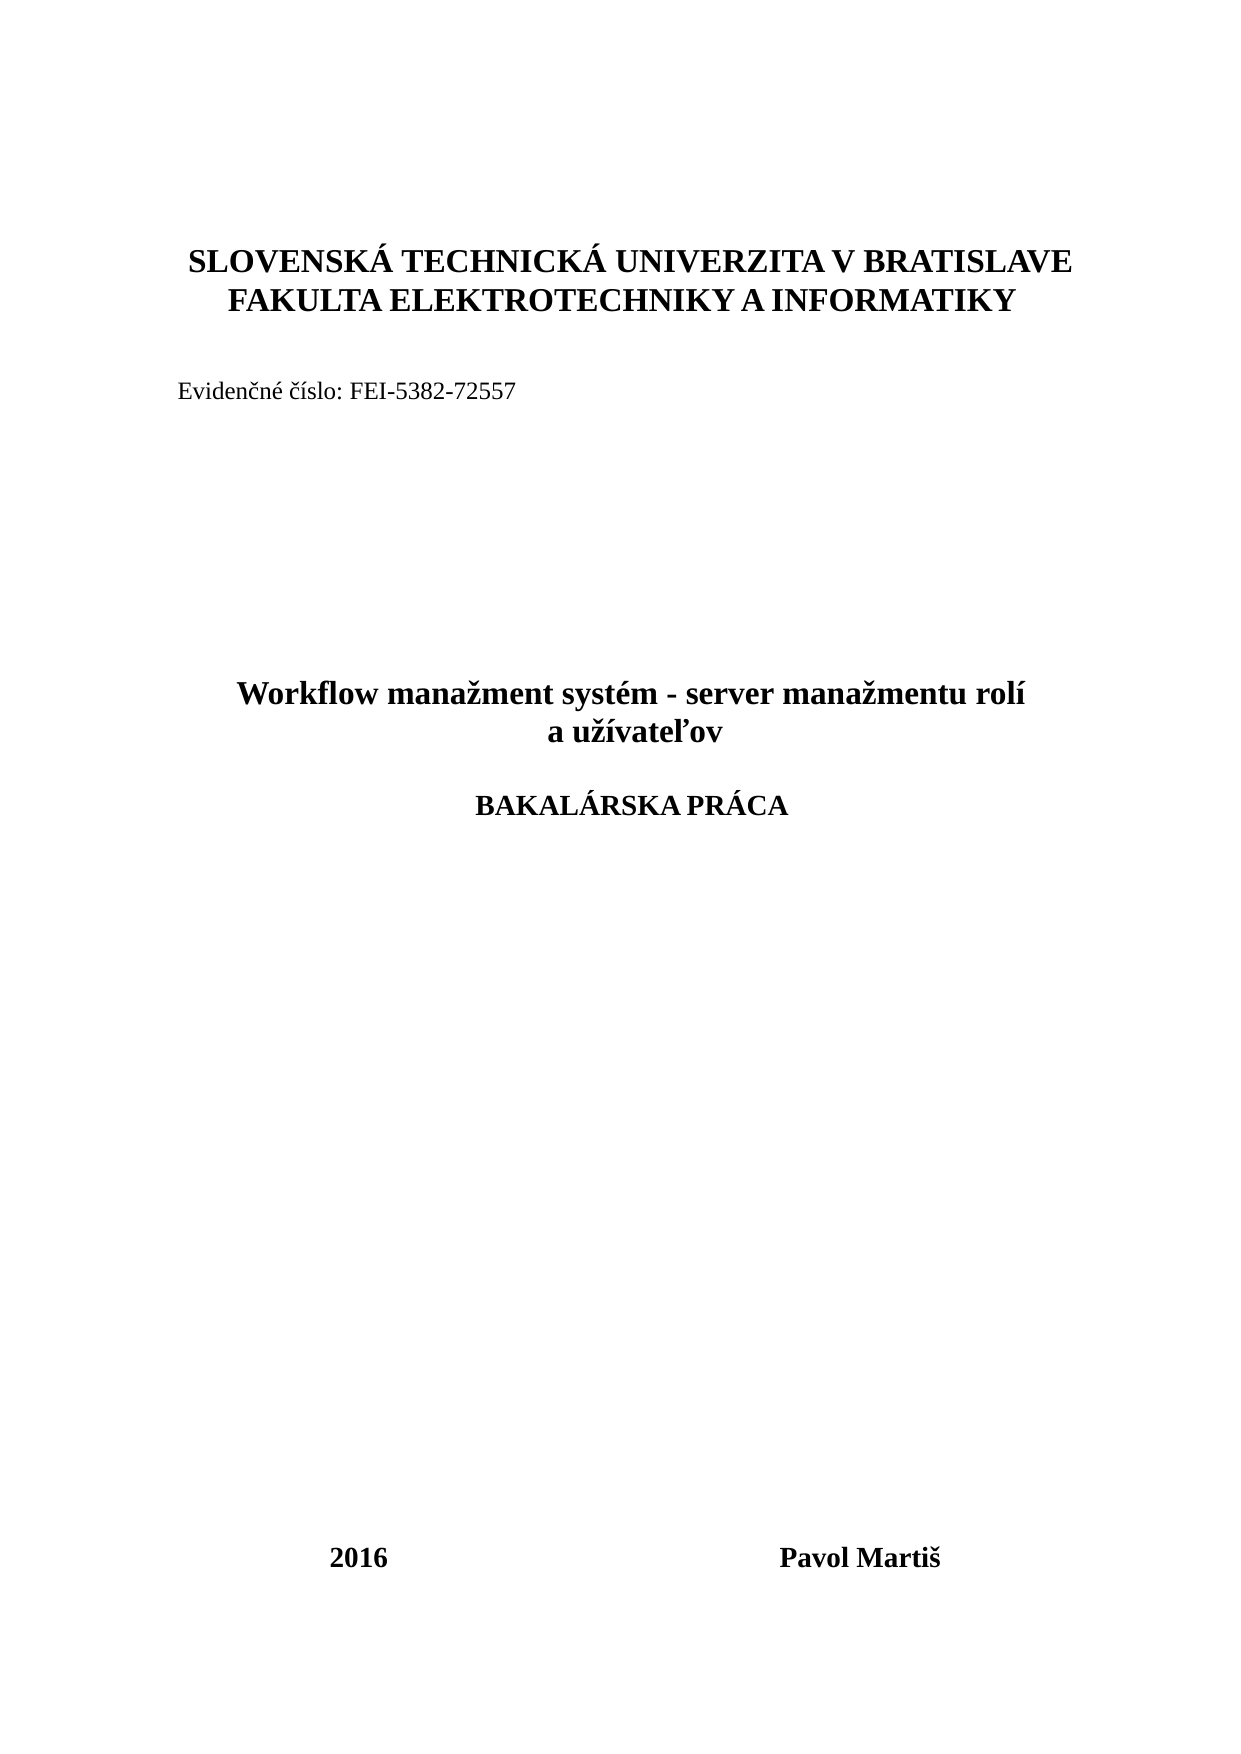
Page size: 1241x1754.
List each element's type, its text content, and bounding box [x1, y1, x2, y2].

text FAKULTA ELEKTROTECHNIKY A INFORMATIKY [177, 280, 1092, 318]
text evidenčné číslo: FEI-5382-72557 [177, 376, 1092, 405]
text a užívateľov [177, 711, 1092, 750]
text Workflow manažment systém - server manažmentu rolí [177, 673, 1092, 711]
text BAKALÁRSKA PRÁCA [177, 788, 1092, 822]
text Slovenská technická univerzita v bratislave [177, 242, 1092, 280]
text 2016 Pavol Martiš [177, 1540, 1092, 1574]
